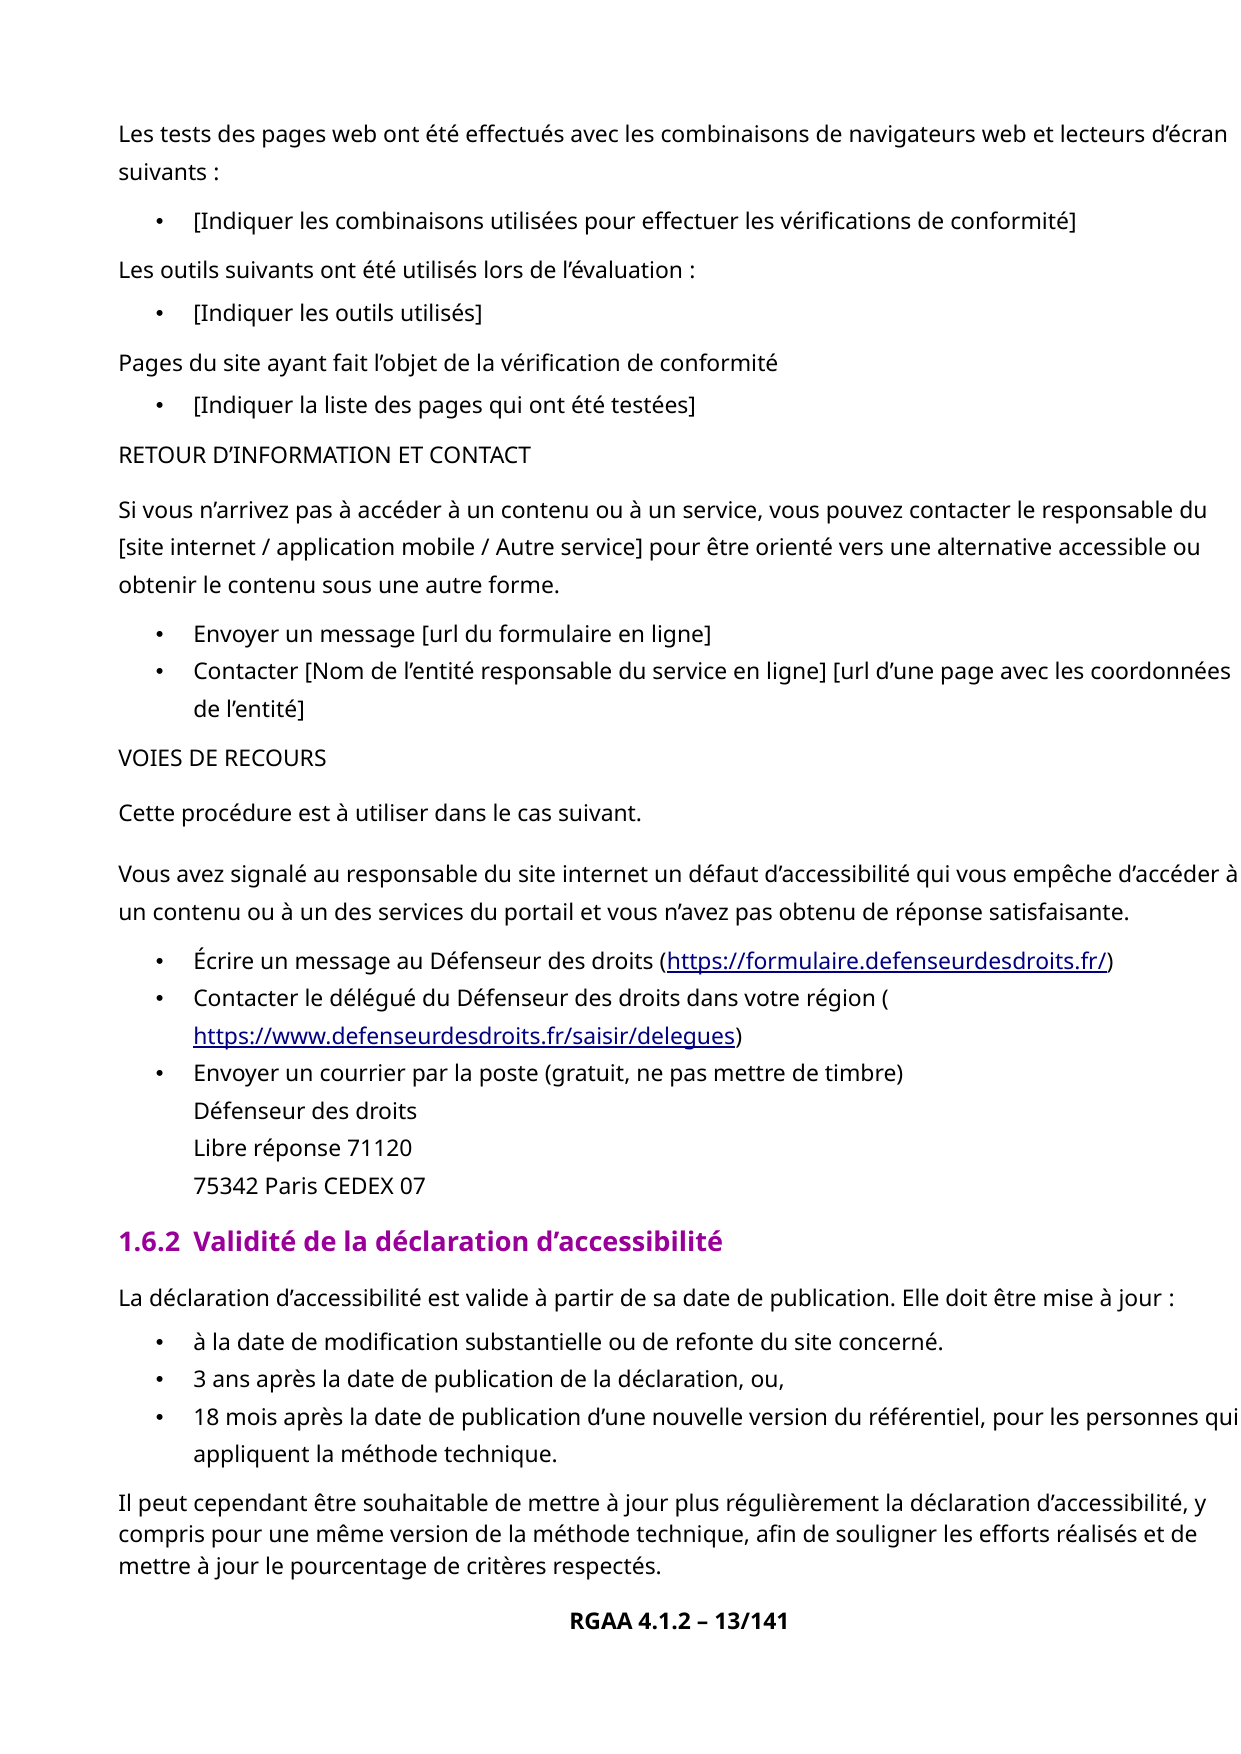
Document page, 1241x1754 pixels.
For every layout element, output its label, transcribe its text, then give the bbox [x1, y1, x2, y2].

list 3 ans après la date de publication de la déclaration, ou, [156, 1363, 1240, 1394]
text VOIES DE RECOURS [118, 742, 1240, 773]
list [Indiquer la liste des pages qui ont été testées] [156, 389, 1240, 421]
list Contacter le délégué du Défenseur des droits dans votre région ( https://www.defenseurdesdroits.fr/saisir/delegues) [156, 982, 1240, 1051]
subtitle Validité de la déclaration d’accessibilité [118, 1222, 1240, 1259]
list à la date de modification substantielle ou de refonte du site concerné. [156, 1325, 1240, 1357]
text Pages du site ayant fait l’objet de la vérification de conformité [118, 346, 1240, 378]
list Contacter [Nom de l’entité responsable du service en ligne] [url d’une page avec les coordonnées de l’entité] [156, 655, 1240, 724]
text Les tests des pages web ont été effectués avec les combinaisons de navigateurs web et lecteurs d’écran suivants : [118, 118, 1240, 187]
text La déclaration d’accessibilité est valide à partir de sa date de publication. Elle doit être mise à jour : [118, 1282, 1240, 1314]
text Il peut cependant être souhaitable de mettre à jour plus régulièrement la déclaration d’accessibilité, y compris pour une même version de la méthode technique, afin de souligner les efforts réalisés et de mettre à jour le pourcentage de critères respectés. [118, 1487, 1240, 1581]
list [Indiquer les combinaisons utilisées pour effectuer les vérifications de conformité] [156, 205, 1240, 236]
list Écrire un message au Défenseur des droits (https://formulaire.defenseurdesdroits.fr/) [156, 945, 1240, 976]
list Envoyer un message [url du formulaire en ligne] [156, 618, 1240, 649]
text Vous avez signalé au responsable du site internet un défaut d’accessibilité qui vous empêche d’accéder à un contenu ou à un des services du portail et vous n’avez pas obtenu de réponse satisfaisante. [118, 858, 1240, 927]
text Si vous n’arrivez pas à accéder à un contenu ou à un service, vous pouvez contacter le responsable du [site internet / application mobile / Autre service] pour être orienté vers une alternative accessible ou obtenir le contenu sous une autre forme. [118, 493, 1240, 600]
list 18 mois après la date de publication d’une nouvelle version du référentiel, pour les personnes qui appliquent la méthode technique. [156, 1400, 1240, 1469]
text Cette procédure est à utiliser dans le cas suivant. [118, 797, 1240, 828]
list Envoyer un courrier par la poste (gratuit, ne pas mettre de timbre) Défenseur des droits Libre réponse 71120 75342 Paris CEDEX 07 [156, 1057, 1240, 1201]
list [Indiquer les outils utilisés] [156, 297, 1240, 328]
text Les outils suivants ont été utilisés lors de l’évaluation : [118, 254, 1240, 285]
text RETOUR D’INFORMATION ET CONTACT [118, 439, 1240, 470]
